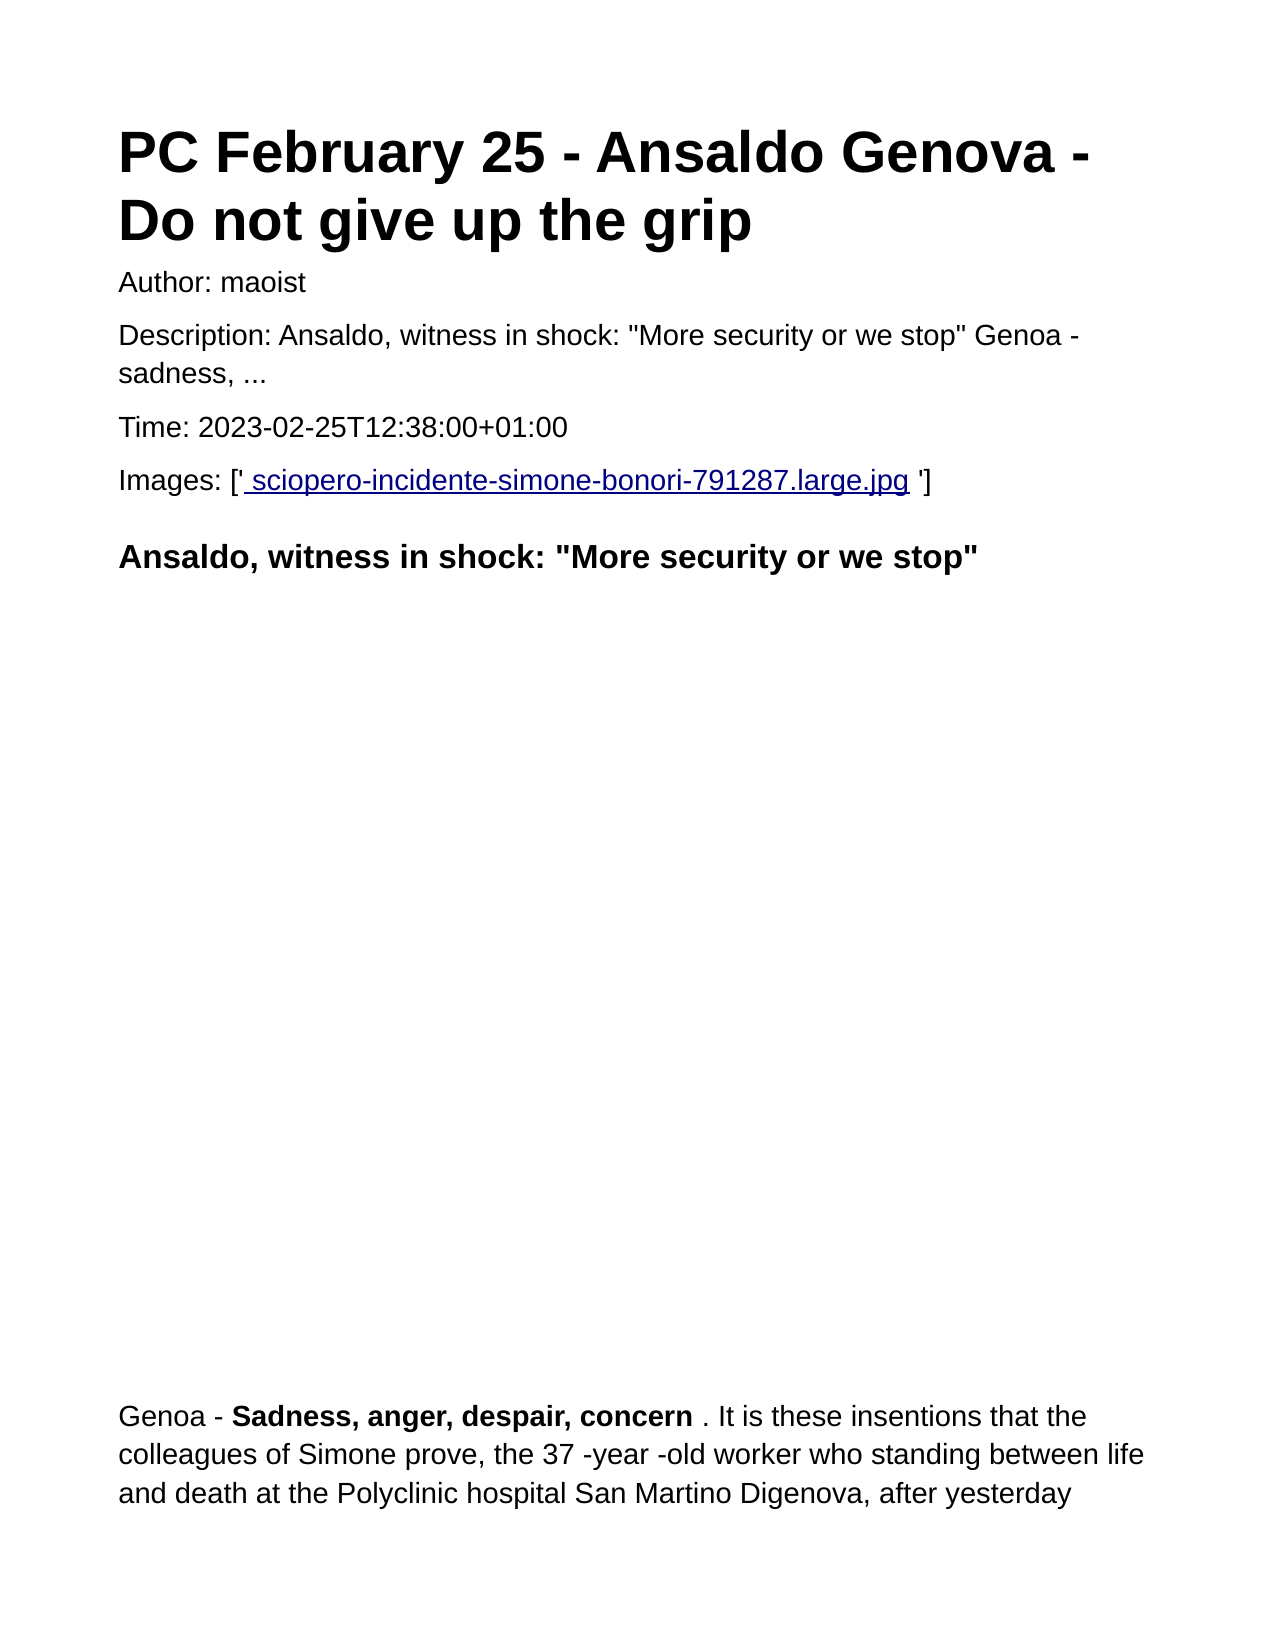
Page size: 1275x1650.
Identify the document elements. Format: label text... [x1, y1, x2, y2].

text Author: maoist [118, 265, 1157, 298]
text Description: Ansaldo, witness in shock: "More security or we stop" Genoa - sadness, ... [118, 318, 1157, 390]
text Genoa - Sadness, anger, despair, concern . It is these insentions that the colleagues of Simone prove, the 37 -year -old worker who standing between life and death at the Polyclinic hospital San Martino Digenova, after yesterday [118, 588, 1157, 1509]
subtitle PC February 25 - Ansaldo Genova - Do not give up the grip [118, 118, 1157, 252]
text Images: [' sciopero-incidente-simone-bonori-791287.large.jpg '] [118, 463, 1157, 496]
subtitle Ansaldo, witness in shock: "More security or we stop" [118, 537, 1157, 575]
text Time: 2023-02-25T12:38:00+01:00 [118, 409, 1157, 443]
